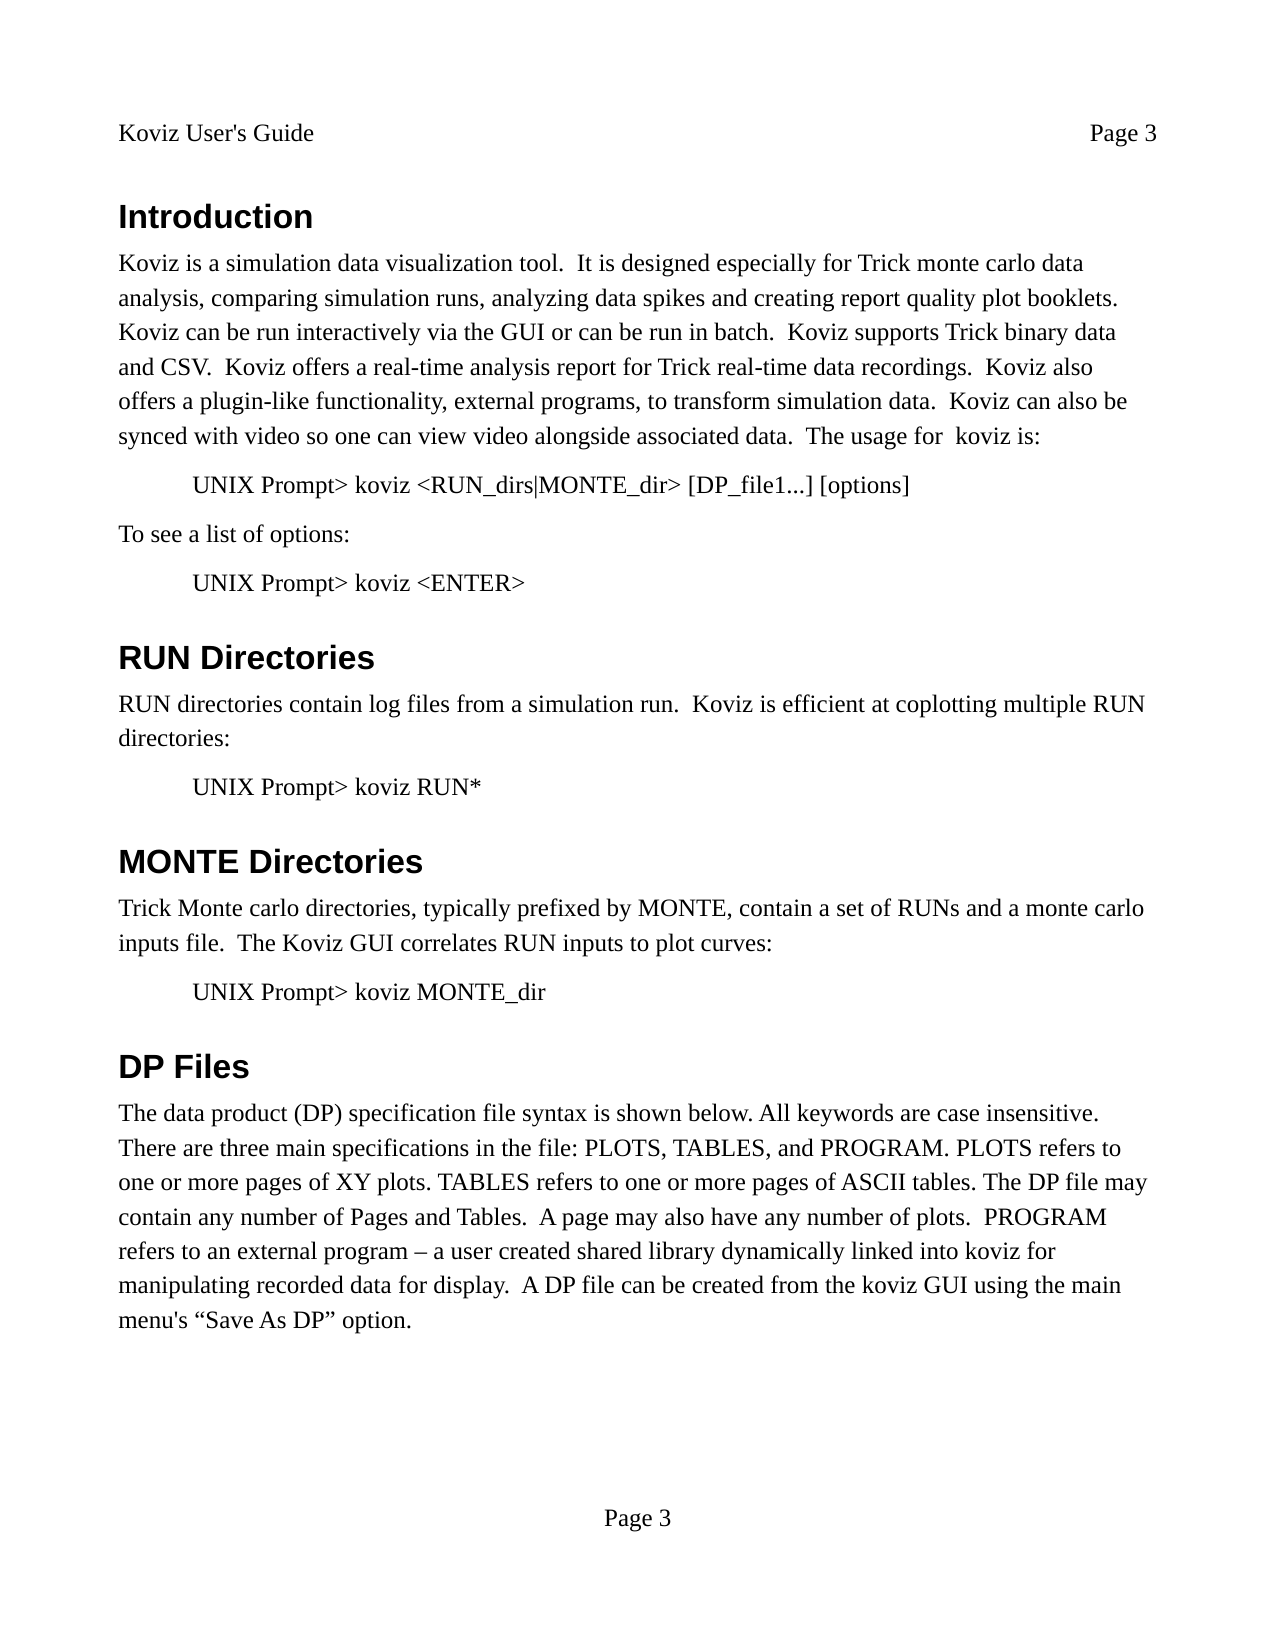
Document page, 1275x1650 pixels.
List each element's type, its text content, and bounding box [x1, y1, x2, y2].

subtitle MONTE Directories [118, 842, 1157, 881]
text Trick Monte carlo directories, typically prefixed by MONTE, contain a set of RUNs and a monte carlo inputs file. The Koviz GUI correlates RUN inputs to plot curves: [118, 893, 1157, 957]
text RUN directories contain log files from a simulation run. Koviz is efficient at coplotting multiple RUN directories: [118, 689, 1157, 752]
subtitle DP Files [118, 1047, 1157, 1086]
text The data product (DP) specification file syntax is shown below. All keywords are case insensitive. There are three main specifications in the file: PLOTS, TABLES, and PROGRAM. PLOTS refers to one or more pages of XY plots. TABLES refers to one or more pages of ASCII tables. The DP file may contain any number of Pages and Tables. A page may also have any number of plots. PROGRAM refers to an external program – a user created shared library dynamically linked into koviz for manipulating recorded data for display. A DP file can be created from the koviz GUI using the main menu's “Save As DP” option. [118, 1098, 1157, 1334]
subtitle RUN Directories [118, 638, 1157, 676]
subtitle Introduction [118, 197, 1157, 236]
text Koviz is a simulation data visualization tool. It is designed especially for Trick monte carlo data analysis, comparing simulation runs, analyzing data spikes and creating report quality plot booklets. Koviz can be run interactively via the GUI or can be run in batch. Koviz supports Trick binary data and CSV. Koviz offers a real-time analysis report for Trick real-time data recordings. Koviz also offers a plugin-like functionality, external programs, to transform simulation data. Koviz can also be synced with video so one can view video alongside associated data. The usage for koviz is: [118, 248, 1157, 449]
text UNIX Prompt> koviz MONTE_dir [192, 977, 1157, 1006]
text UNIX Prompt> koviz <ENTER> [192, 568, 1157, 597]
text UNIX Prompt> koviz RUN* [192, 772, 1157, 801]
text UNIX Prompt> koviz <RUN_dirs|MONTE_dir> [DP_file1...] [options] [192, 470, 1157, 498]
text To see a list of options: [118, 519, 1157, 548]
